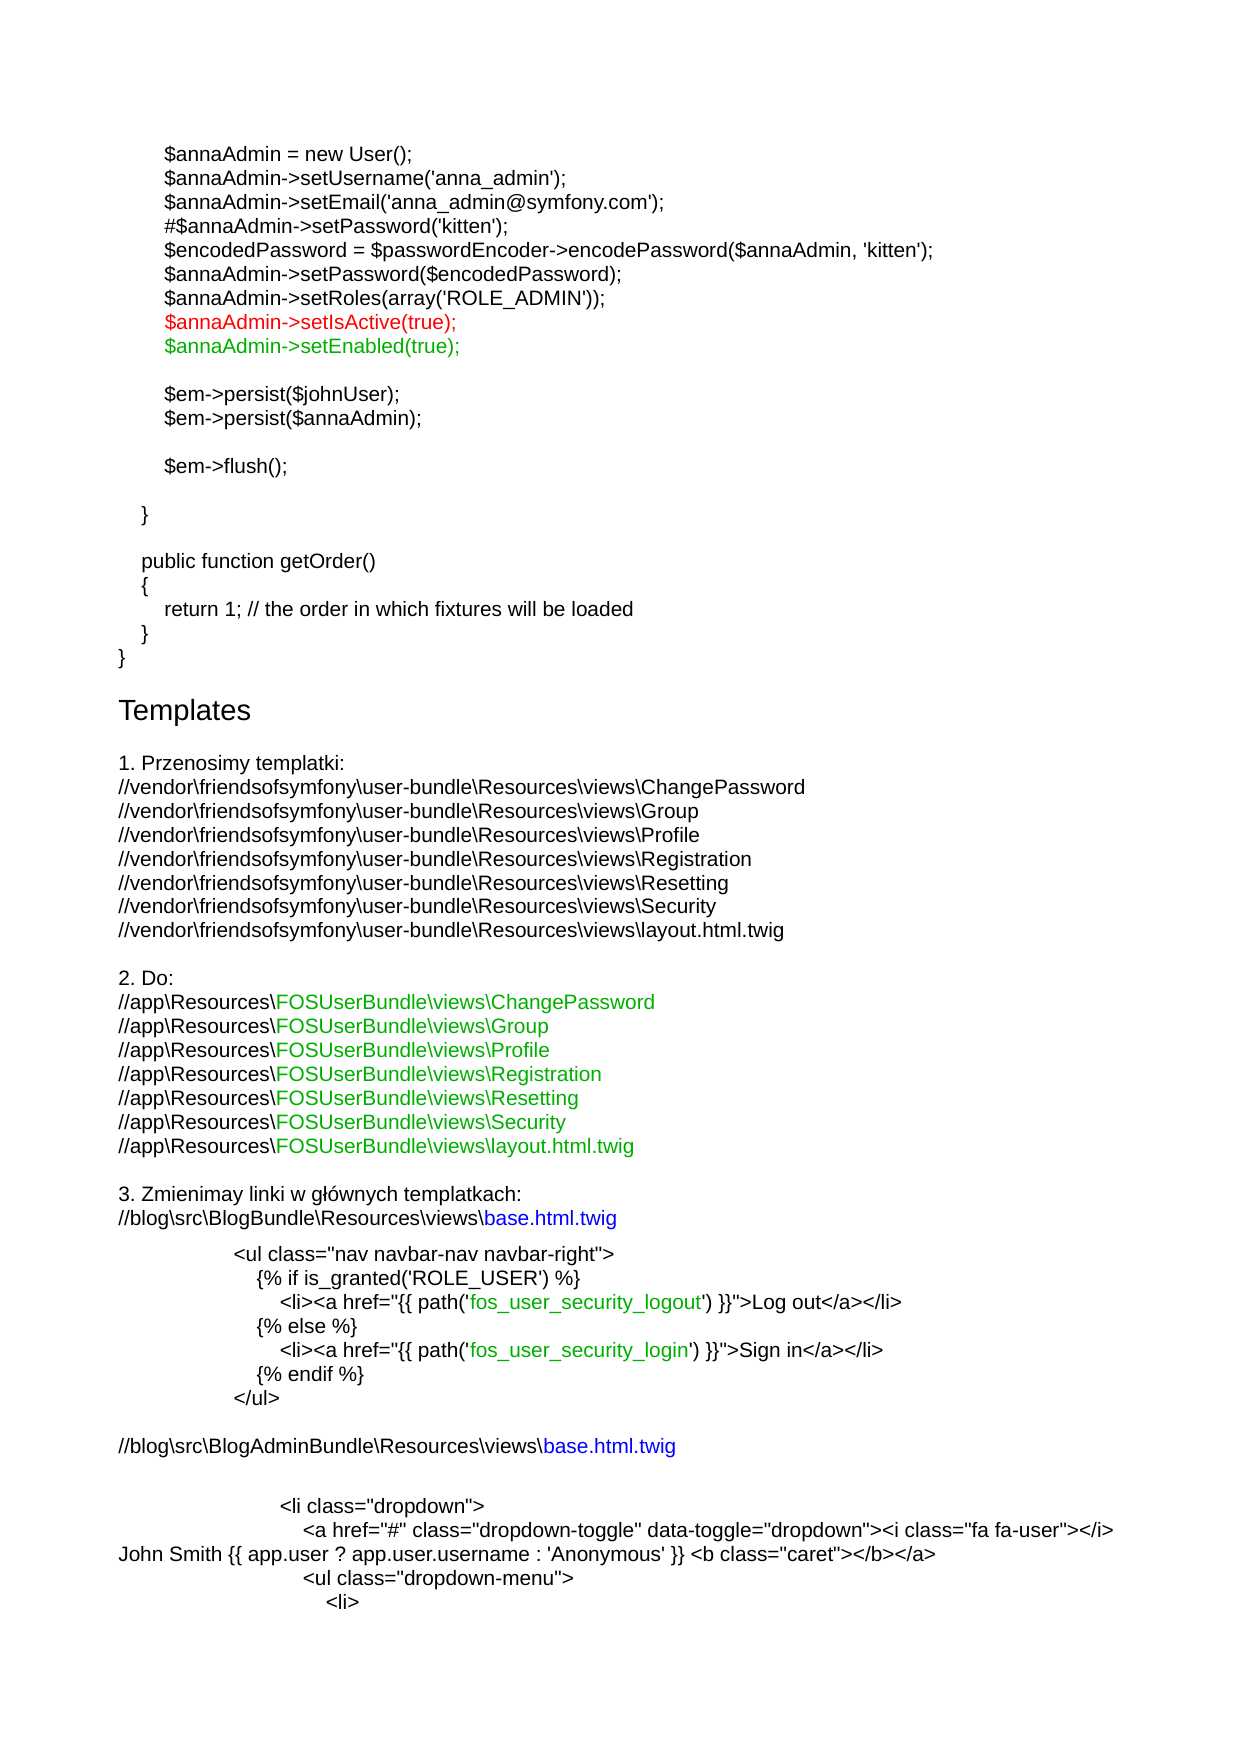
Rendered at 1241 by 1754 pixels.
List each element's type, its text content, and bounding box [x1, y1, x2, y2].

text } [118, 645, 1122, 669]
text //blog\src\BlogBundle\Resources\views\base.html.twig [118, 1206, 1122, 1230]
text 2. Do: [118, 966, 1122, 990]
text } [118, 621, 1122, 645]
text //vendor\friendsofsymfony\user-bundle\Resources\views\ChangePassword [118, 774, 1122, 798]
text //vendor\friendsofsymfony\user-bundle\Resources\views\Security [118, 894, 1122, 918]
text $annaAdmin->setEnabled(true); [118, 334, 1122, 358]
text $em->flush(); [118, 453, 1122, 477]
text //app\Resources\FOSUserBundle\views\layout.html.twig [118, 1134, 1122, 1158]
text } [118, 501, 1122, 525]
text </ul> [118, 1386, 1122, 1410]
text $em->persist($annaAdmin); [118, 406, 1122, 429]
text //app\Resources\FOSUserBundle\views\Group [118, 1014, 1122, 1038]
text <li><a href="{{ path('fos_user_security_logout') }}">Log out</a></li> [118, 1290, 1122, 1314]
text <li><a href="{{ path('fos_user_security_login') }}">Sign in</a></li> [118, 1338, 1122, 1362]
text $em->persist($johnUser); [118, 382, 1122, 406]
text return 1; // the order in which fixtures will be loaded [118, 597, 1122, 621]
text public function getOrder() [118, 549, 1122, 573]
text {% endif %} [118, 1362, 1122, 1386]
text { [118, 573, 1122, 597]
text {% if is_granted('ROLE_USER') %} [118, 1266, 1122, 1290]
text $encodedPassword = $passwordEncoder->encodePassword($annaAdmin, 'kitten'); [118, 238, 1122, 262]
text $annaAdmin->setIsActive(true); [118, 310, 1122, 334]
text 3. Zmienimay linki w głównych templatkach: [118, 1182, 1122, 1206]
text #$annaAdmin->setPassword('kitten'); [118, 214, 1122, 238]
text <a href="#" class="dropdown-toggle" data-toggle="dropdown"><i class="fa fa-user"></i> John Smith {{ app.user ? app.user.username : 'Anonymous' }} <b class="caret"></b></a> [118, 1518, 1122, 1566]
text <li class="dropdown"> [118, 1494, 1122, 1518]
text //app\Resources\FOSUserBundle\views\ChangePassword [118, 990, 1122, 1014]
text $annaAdmin->setRoles(array('ROLE_ADMIN')); [118, 286, 1122, 310]
text $annaAdmin = new User(); [118, 142, 1122, 166]
text <ul class="dropdown-menu"> [118, 1566, 1122, 1590]
text //app\Resources\FOSUserBundle\views\Security [118, 1110, 1122, 1134]
text {% else %} [118, 1314, 1122, 1338]
text //vendor\friendsofsymfony\user-bundle\Resources\views\layout.html.twig [118, 918, 1122, 942]
text //vendor\friendsofsymfony\user-bundle\Resources\views\Group [118, 798, 1122, 822]
text <ul class="nav navbar-nav navbar-right"> [118, 1242, 1122, 1266]
text $annaAdmin->setEmail('anna_admin@symfony.com'); [118, 190, 1122, 214]
text //app\Resources\FOSUserBundle\views\Resetting [118, 1086, 1122, 1110]
text $annaAdmin->setPassword($encodedPassword); [118, 262, 1122, 286]
text Templates [118, 693, 1122, 727]
text //vendor\friendsofsymfony\user-bundle\Resources\views\Profile [118, 822, 1122, 846]
text //blog\src\BlogAdminBundle\Resources\views\base.html.twig [118, 1434, 1122, 1458]
text //app\Resources\FOSUserBundle\views\Registration [118, 1062, 1122, 1086]
text $annaAdmin->setUsername('anna_admin'); [118, 166, 1122, 190]
text <li> [118, 1590, 1122, 1614]
text 1. Przenosimy templatki: [118, 751, 1122, 774]
text //app\Resources\FOSUserBundle\views\Profile [118, 1038, 1122, 1062]
text //vendor\friendsofsymfony\user-bundle\Resources\views\Registration [118, 846, 1122, 870]
text //vendor\friendsofsymfony\user-bundle\Resources\views\Resetting [118, 870, 1122, 894]
